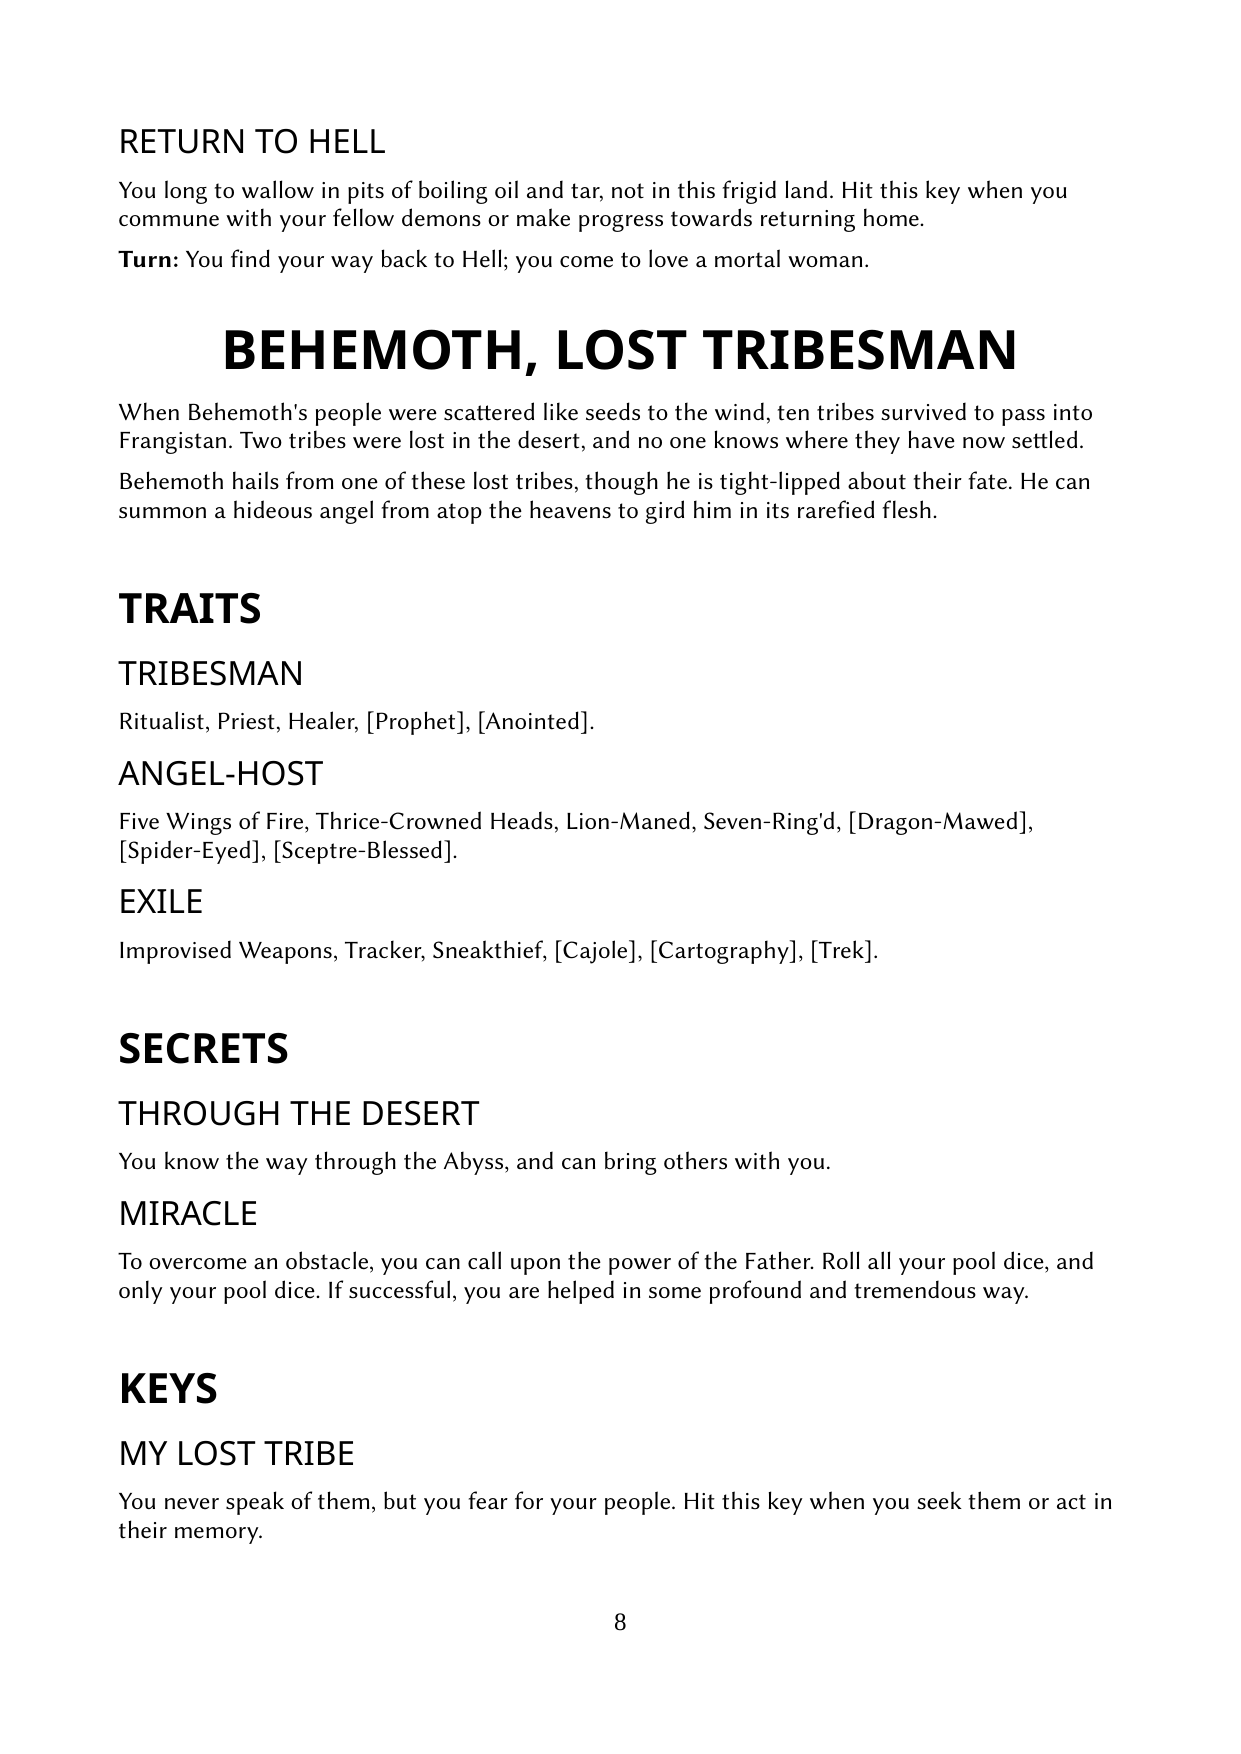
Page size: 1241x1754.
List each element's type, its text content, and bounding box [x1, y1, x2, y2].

text You long to wallow in pits of boiling oil and tar, not in this frigid land. Hit this key when you commune with your fellow demons or make progress towards returning home. [118, 176, 1122, 233]
text THROUGH THE DESERT [118, 1089, 1122, 1135]
text KEYS [118, 1359, 1122, 1416]
text To overcome an obstacle, you can call upon the power of the Father. Roll all your pool dice, and only your pool dice. If successful, you are helped in some profound and tremendous way. [118, 1247, 1122, 1304]
text Ritualist, Priest, Healer, [Prophet], [Anointed]. [118, 707, 1122, 736]
text When Behemoth's people were scattered like seeds to the wind, ten tribes survived to pass into Frangistan. Two tribes were lost in the desert, and no one knows where they have now settled. [118, 398, 1122, 455]
text Five Wings of Fire, Thrice-Crowned Heads, Lion-Maned, Seven-Ring'd, [Dragon-Mawed], [Spider-Eyed], [Sceptre-Blessed]. [118, 807, 1122, 864]
text You never speak of them, but you fear for your people. Hit this key when you seek them or act in their memory. [118, 1487, 1122, 1544]
text MIRACLE [118, 1189, 1122, 1235]
text Behemoth hails from one of these lost tribes, though he is tight-lipped about their fate. He can summon a hideous angel from atop the heavens to gird him in its rarefied flesh. [118, 467, 1122, 524]
text ANGEL-HOST [118, 749, 1122, 795]
subtitle BEHEMOTH, LOST TRIBESMAN [118, 312, 1122, 385]
text MY LOST TRIBE [118, 1429, 1122, 1475]
text RETURN TO HELL [118, 118, 1122, 163]
text Turn: You find your way back to Hell; you come to love a mortal woman. [118, 246, 1122, 274]
text TRIBESMAN [118, 649, 1122, 695]
text Improvised Weapons, Tracker, Sneakthief, [Cajole], [Cartography], [Trek]. [118, 936, 1122, 964]
text EXILE [118, 878, 1122, 923]
text You know the way through the Abyss, and can bring others with you. [118, 1147, 1122, 1176]
text TRAITS [118, 579, 1122, 636]
text SECRETS [118, 1019, 1122, 1076]
